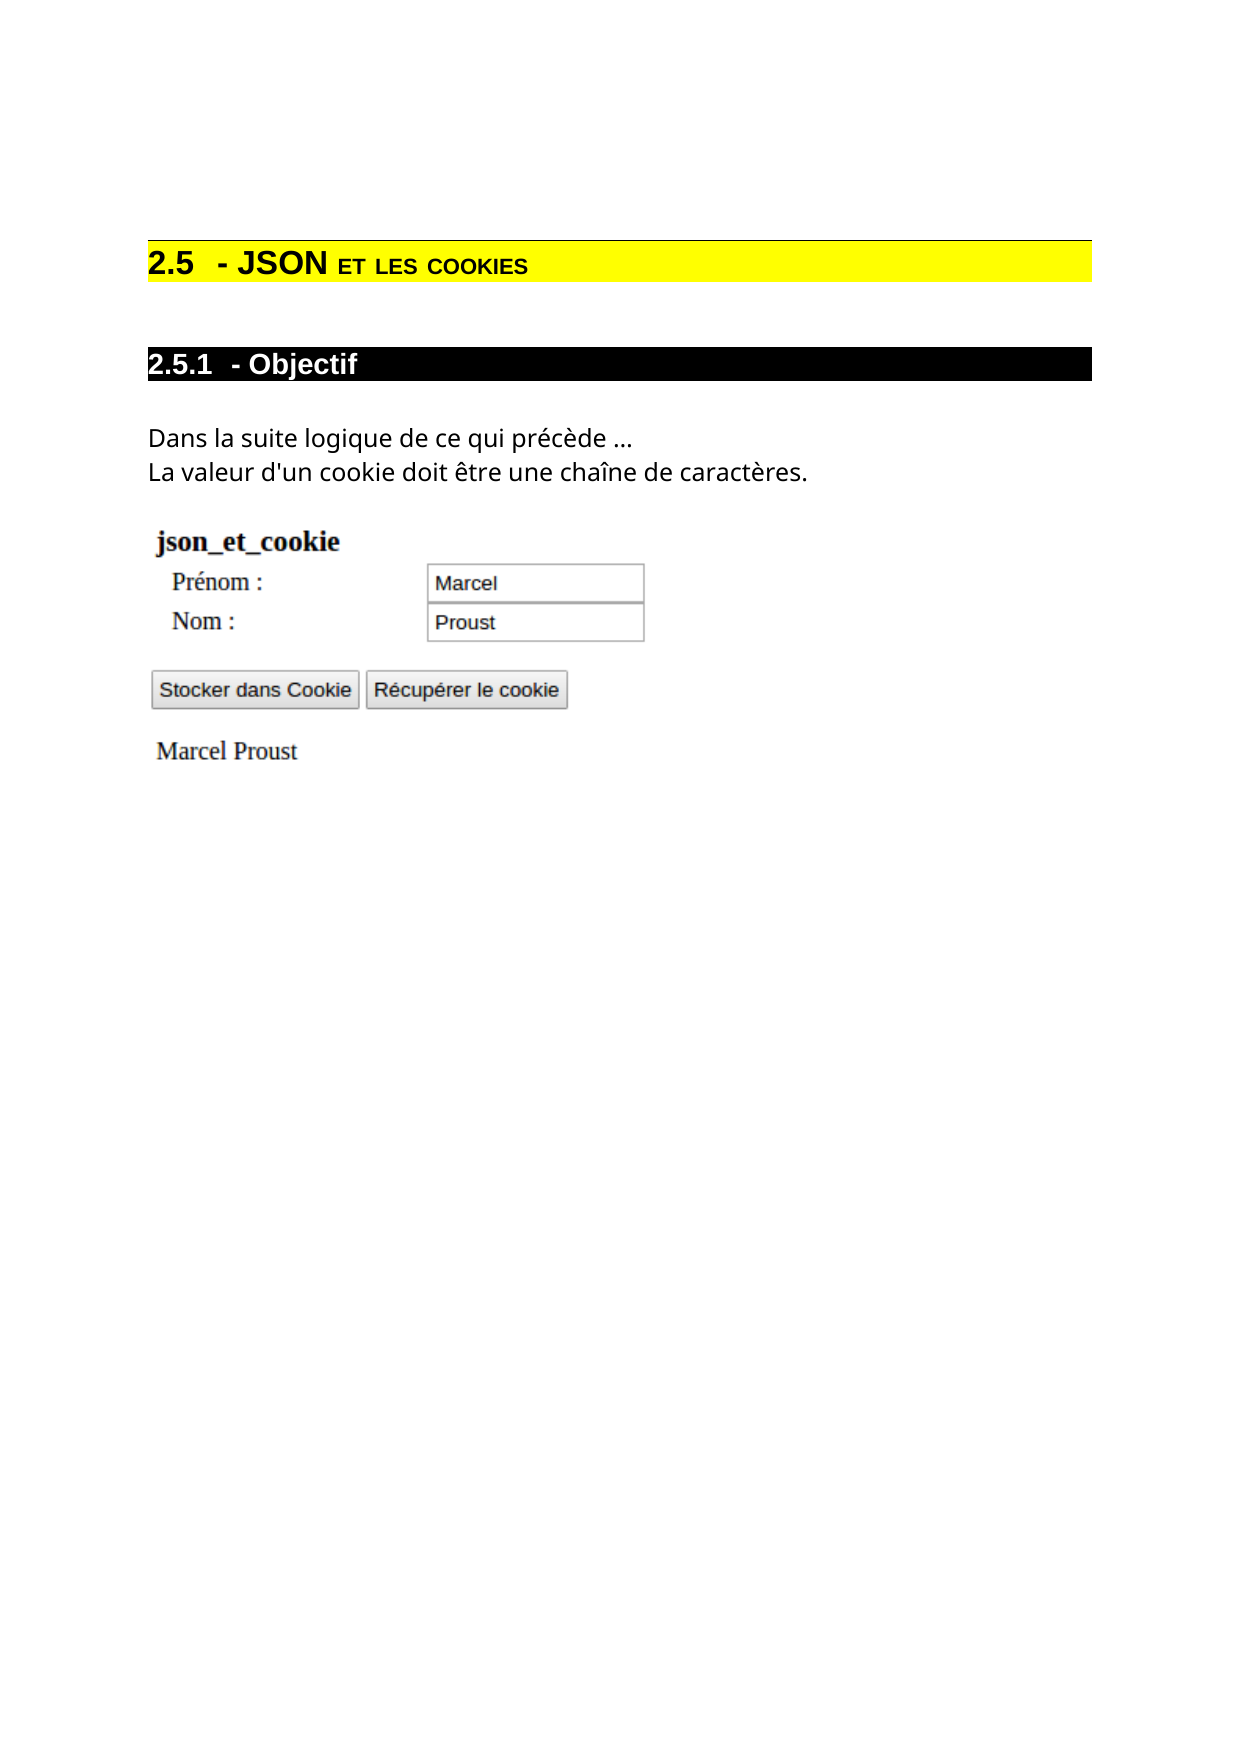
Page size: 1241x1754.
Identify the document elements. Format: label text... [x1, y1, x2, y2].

picture [147, 523, 656, 777]
subtitle - JSON et les cookies [148, 241, 1092, 282]
text La valeur d'un cookie doit être une chaîne de caractères. [148, 455, 1092, 489]
subtitle - Objectif [148, 347, 1092, 381]
text Dans la suite logique de ce qui précède … [148, 421, 1092, 455]
